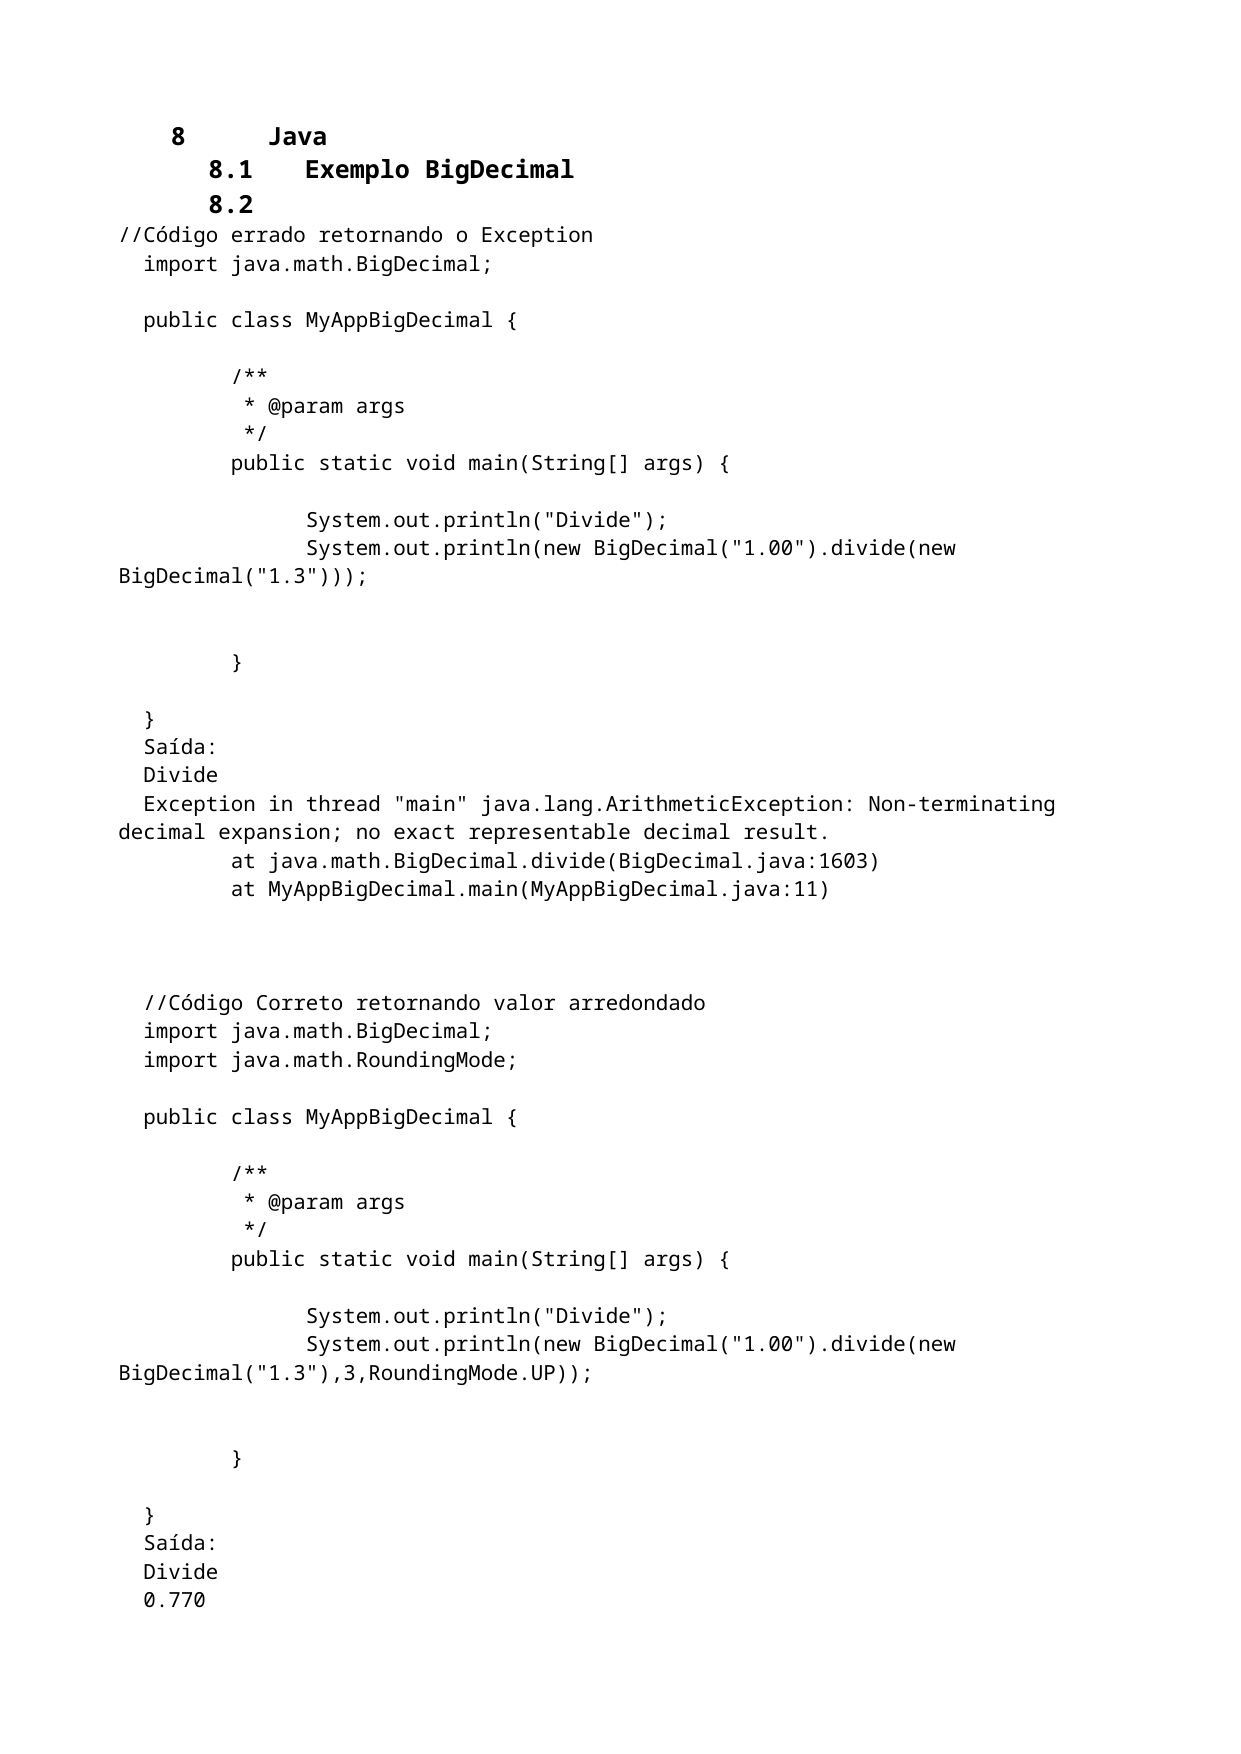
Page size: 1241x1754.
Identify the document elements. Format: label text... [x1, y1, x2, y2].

text Saída: [118, 1528, 1122, 1557]
text * @param args [118, 391, 1122, 419]
text */ [118, 419, 1122, 448]
text public static void main(String[] args) { [118, 448, 1122, 476]
text Saída: [118, 732, 1122, 761]
text Divide [118, 1557, 1122, 1585]
text System.out.println(new BigDecimal("1.00").divide(new BigDecimal("1.3"))); [118, 533, 1122, 590]
text * @param args [118, 1187, 1122, 1216]
text import java.math.BigDecimal; [118, 1017, 1122, 1045]
text System.out.println(new BigDecimal("1.00").divide(new BigDecimal("1.3"),3,RoundingMode.UP)); [118, 1329, 1122, 1386]
text public class MyAppBigDecimal { [118, 306, 1122, 334]
text System.out.println("Divide"); [118, 505, 1122, 533]
text Exception in thread "main" java.lang.ArithmeticException: Non-terminating decimal expansion; no exact representable decimal result. [118, 789, 1122, 846]
text //Código Correto retornando valor arredondado [118, 988, 1122, 1017]
text at java.math.BigDecimal.divide(BigDecimal.java:1603) [118, 846, 1122, 874]
text 0.770 [118, 1585, 1122, 1614]
text /** [118, 362, 1122, 391]
text */ [118, 1216, 1122, 1244]
list Java [156, 118, 1122, 152]
text } [118, 704, 1122, 732]
text import java.math.BigDecimal; [118, 249, 1122, 277]
text /** [118, 1159, 1122, 1187]
text } [118, 1443, 1122, 1472]
text System.out.println("Divide"); [118, 1301, 1122, 1329]
text import java.math.RoundingMode; [118, 1045, 1122, 1073]
text } [118, 647, 1122, 675]
text public class MyAppBigDecimal { [118, 1102, 1122, 1130]
list Exemplo BigDecimal [193, 152, 1122, 186]
text public static void main(String[] args) { [118, 1244, 1122, 1272]
text at MyAppBigDecimal.main(MyAppBigDecimal.java:11) [118, 874, 1122, 903]
text Divide [118, 761, 1122, 789]
text //Código errado retornando o Exception [118, 220, 1122, 249]
text } [118, 1500, 1122, 1528]
